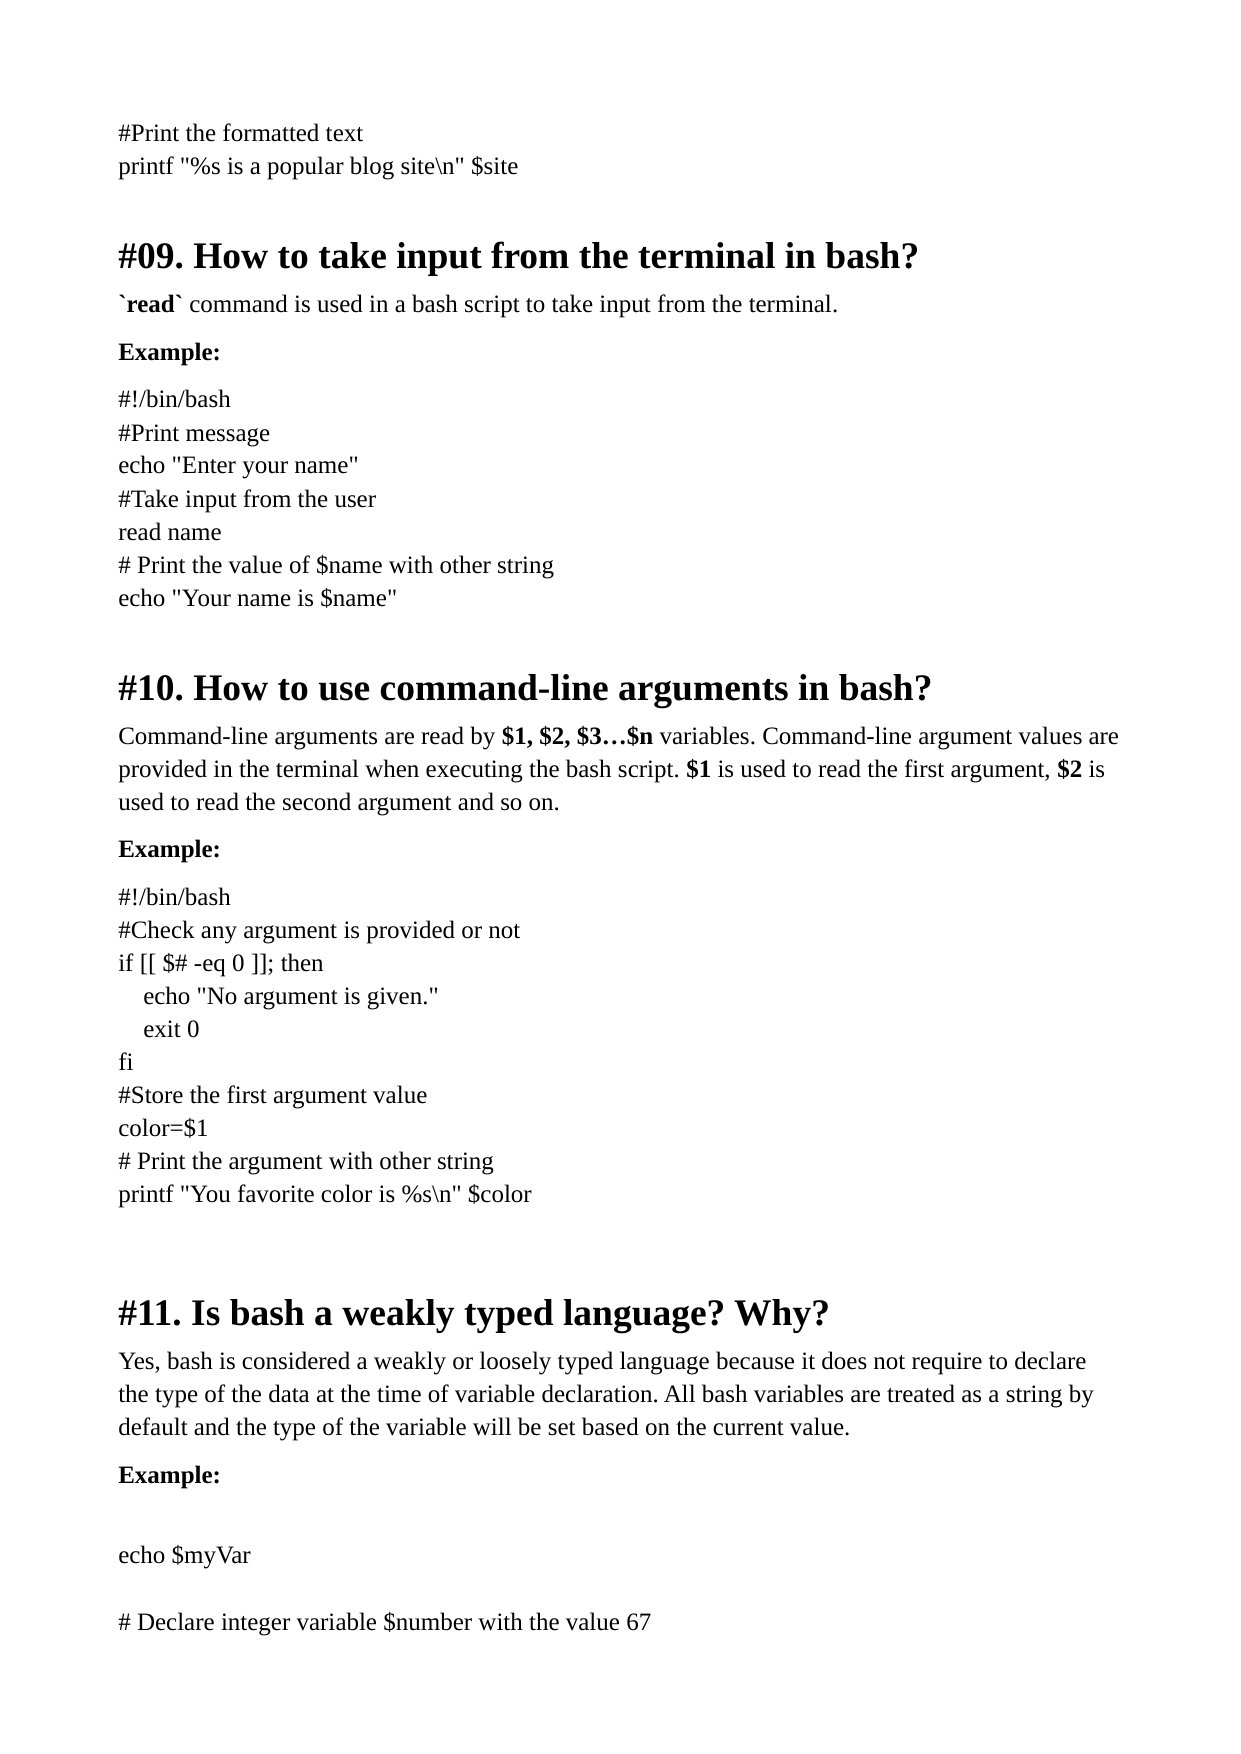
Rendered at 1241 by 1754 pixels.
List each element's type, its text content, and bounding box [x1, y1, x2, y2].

text #Print the formatted text printf "%s is a popular blog site\n" $site [118, 118, 1122, 180]
text echo $myVar # Declare integer variable $number with the value 67 [118, 1508, 1122, 1635]
text Yes, bash is considered a weakly or loosely typed language because it does not require to declare the type of the data at the time of variable declaration. All bash variables are treated as a string by default and the type of the variable will be set based on the current value. [118, 1346, 1122, 1441]
text `read` command is used in a bash script to take input from the terminal. [118, 289, 1122, 318]
subtitle #09. How to take input from the terminal in bash? [118, 234, 1122, 277]
text Example: [118, 337, 1122, 366]
text #!/bin/bash #Print message echo "Enter your name" #Take input from the user read name # Print the value of $name with other string echo "Your name is $name" [118, 384, 1122, 611]
text Example: [118, 1460, 1122, 1489]
subtitle #11. Is bash a weakly typed language? Why? [118, 1291, 1122, 1334]
text Example: [118, 834, 1122, 863]
text Command-line arguments are read by $1, $2, $3…$n variables. Command-line argument values are provided in the terminal when executing the bash script. $1 is used to read the first argument, $2 is used to read the second argument and so on. [118, 721, 1122, 816]
text #!/bin/bash #Check any argument is provided or not if [[ $# -eq 0 ]]; then echo "No argument is given." exit 0 fi #Store the first argument value color=$1 # Print the argument with other string printf "You favorite color is %s\n" $color [118, 882, 1122, 1208]
subtitle #10. How to use command-line arguments in bash? [118, 665, 1122, 708]
